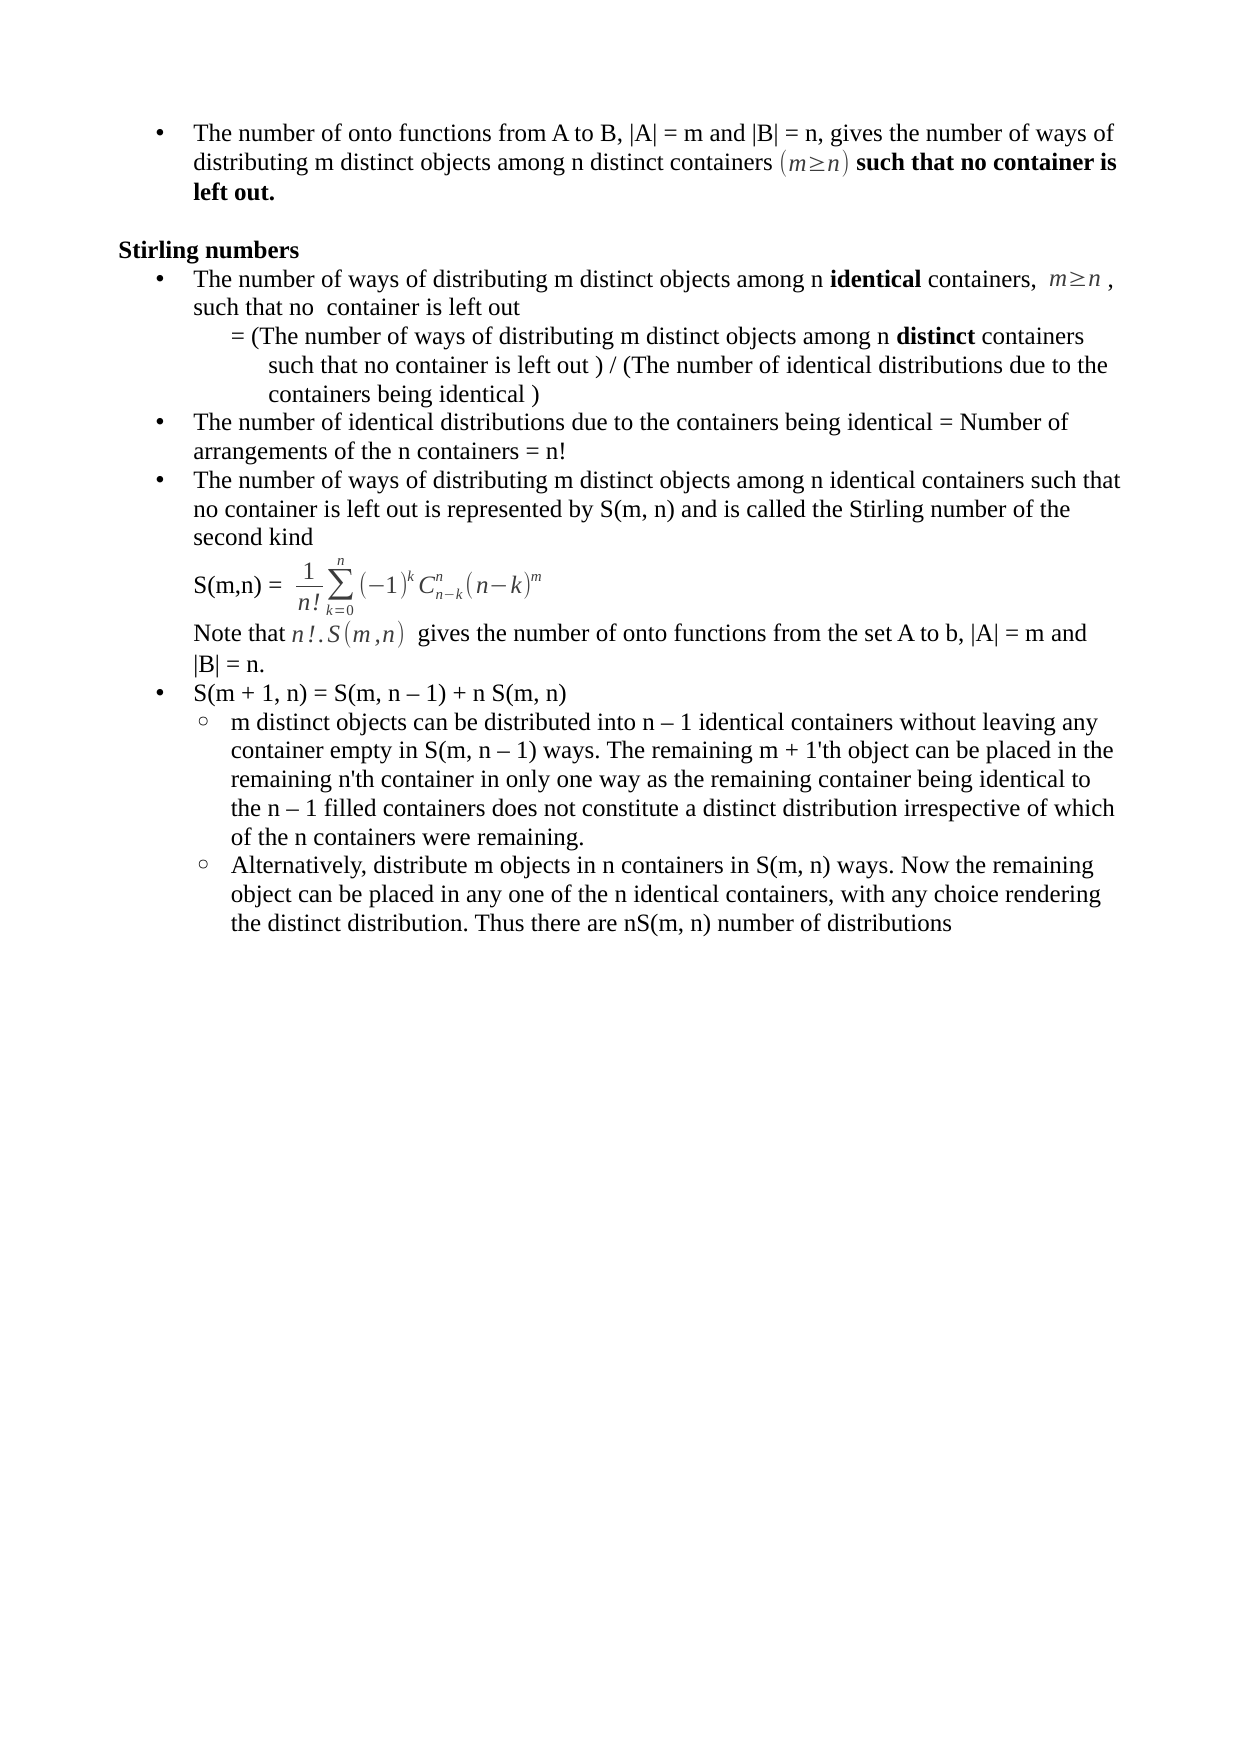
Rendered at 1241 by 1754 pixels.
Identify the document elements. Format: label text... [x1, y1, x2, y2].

list |B| = n. [156, 649, 1122, 678]
list S(m,n) = [156, 551, 1122, 618]
list containers being identical ) [231, 379, 1122, 407]
list S(m + 1, n) = S(m, n – 1) + n S(m, n) [156, 678, 1122, 707]
list The number of onto functions from A to B, |A| = m and |B| = n, gives the number of ways of distributing m distinct objects among n distinct containerssuch that no container is left out. [156, 118, 1122, 206]
list Note that gives the number of onto functions from the set A to b, |A| = m and [156, 618, 1122, 649]
list m distinct objects can be distributed into n – 1 identical containers without leaving any container empty in S(m, n – 1) ways. The remaining m + 1'th object can be placed in the remaining n'th container in only one way as the remaining container being identical to the n – 1 filled containers does not constitute a distinct distribution irrespective of which of the n containers were remaining. [193, 707, 1122, 850]
list The number of identical distributions due to the containers being identical = Number of arrangements of the n containers = n! [156, 407, 1122, 465]
list such that no container is left out ) / (The number of identical distributions due to the [193, 350, 1122, 379]
list Alternatively, distribute m objects in n containers in S(m, n) ways. Now the remaining object can be placed in any one of the n identical containers, with any choice rendering the distinct distribution. Thus there are nS(m, n) number of distributions [193, 850, 1122, 937]
list = (The number of ways of distributing m distinct objects among n distinct containers [193, 321, 1122, 350]
list The number of ways of distributing m distinct objects among n identical containers such that no container is left out is represented by S(m, n) and is called the Stirling number of the second kind [156, 465, 1122, 551]
list The number of ways of distributing m distinct objects among n identical containers, , such that no container is left out [156, 264, 1122, 321]
text Stirling numbers [118, 235, 1122, 264]
